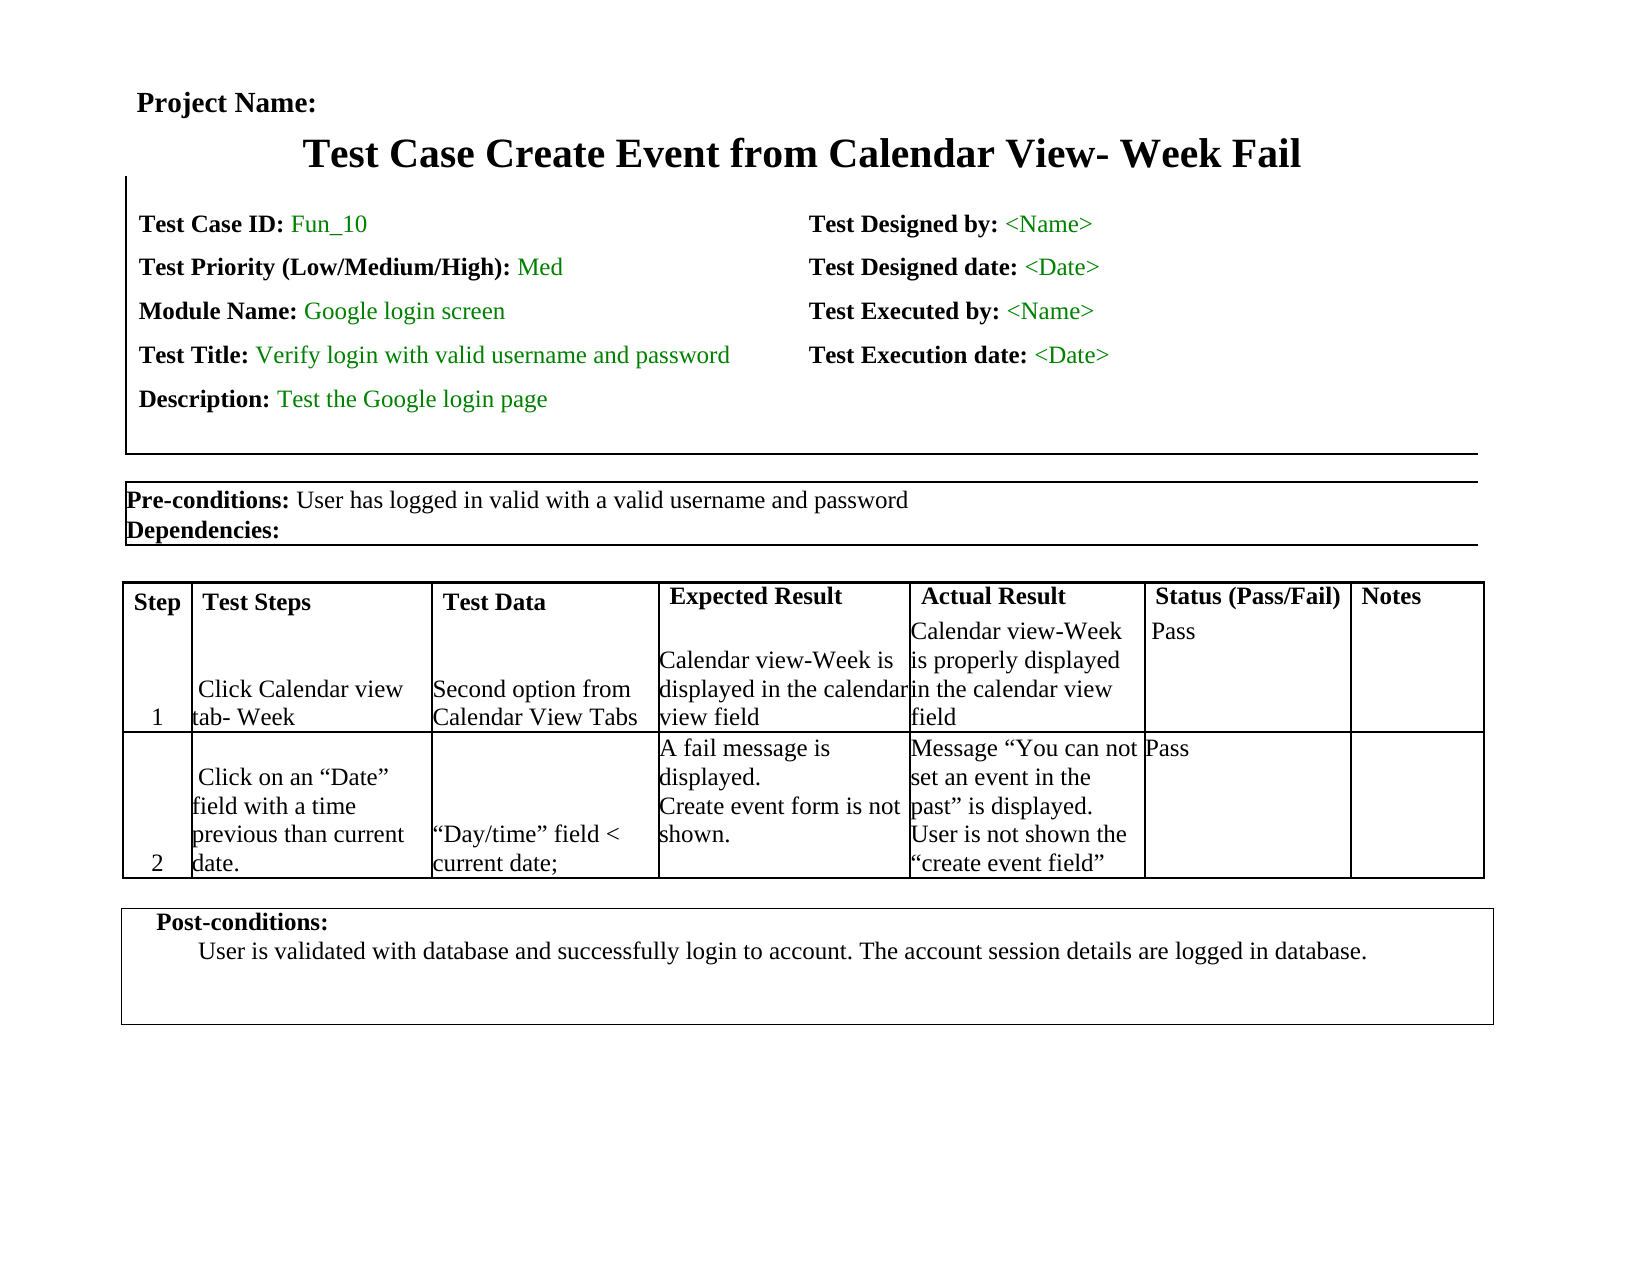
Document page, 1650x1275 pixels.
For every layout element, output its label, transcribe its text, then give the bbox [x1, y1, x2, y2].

table_header Test Data [433, 584, 658, 616]
table_cell Pass [1146, 733, 1350, 877]
table_cell [126, 455, 808, 481]
table_cell [1352, 733, 1483, 877]
table_cell Test Case ID: Fun_10 [127, 176, 808, 237]
table_cell [809, 455, 1478, 481]
table_header Step [124, 584, 191, 616]
table_cell Calendar view-Week is displayed in the calendar view field [660, 616, 909, 731]
table_header Notes [1352, 584, 1483, 616]
table_cell Test Executed by: <Name> [809, 281, 1478, 325]
table_cell Test Designed by: <Name> [809, 176, 1478, 237]
table_cell Message “You can not set an event in the past” is displayed. User is not shown the “create event field” [911, 733, 1144, 877]
table_cell Click on an “Date” field with a time previous than current date. [193, 733, 431, 877]
table_cell Second option from Calendar View Tabs [433, 616, 658, 731]
table_cell Click Calendar view tab- Week [193, 616, 431, 731]
table_cell Pass [1146, 616, 1350, 731]
table_header Expected Result [660, 584, 909, 616]
table_cell Test Priority (Low/Medium/High): Med [127, 238, 808, 281]
table_cell Description: Test the Google login page [127, 369, 808, 412]
table_header Actual Result [911, 584, 1144, 616]
table_cell 2 [124, 733, 191, 877]
table_cell A fail message is displayed. Create event form is not shown. [660, 733, 909, 877]
table_cell 1 [124, 616, 191, 731]
text User is validated with database and successfully login to account. The account session details are logged in database. [123, 936, 1493, 964]
table_cell Test Title: Verify login with valid username and password [127, 325, 808, 369]
text Post-conditions: [156, 909, 1493, 936]
table_cell Test Execution date: <Date> [809, 325, 1478, 369]
table_header Test Steps [193, 584, 431, 616]
table_cell “Day/time” field < current date; [433, 733, 658, 877]
table_cell Calendar view-Week is properly displayed in the calendar view field [911, 616, 1144, 731]
table_cell Test Designed date: <Date> [809, 238, 1478, 281]
table_cell Test Case Create Event from Calendar View- Week Fail [126, 119, 1478, 176]
table_cell [809, 412, 1478, 453]
table_cell [809, 369, 1478, 412]
table_cell Module Name: Google login screen [127, 281, 808, 325]
table_cell [127, 412, 808, 453]
table_cell [1352, 616, 1483, 731]
table_cell Pre-conditions: User has logged in valid with a valid username and password [127, 483, 1478, 514]
table_header Status (Pass/Fail) [1146, 584, 1350, 616]
table_cell Dependencies: [127, 514, 1478, 544]
table_header Project Name: [126, 73, 1478, 119]
